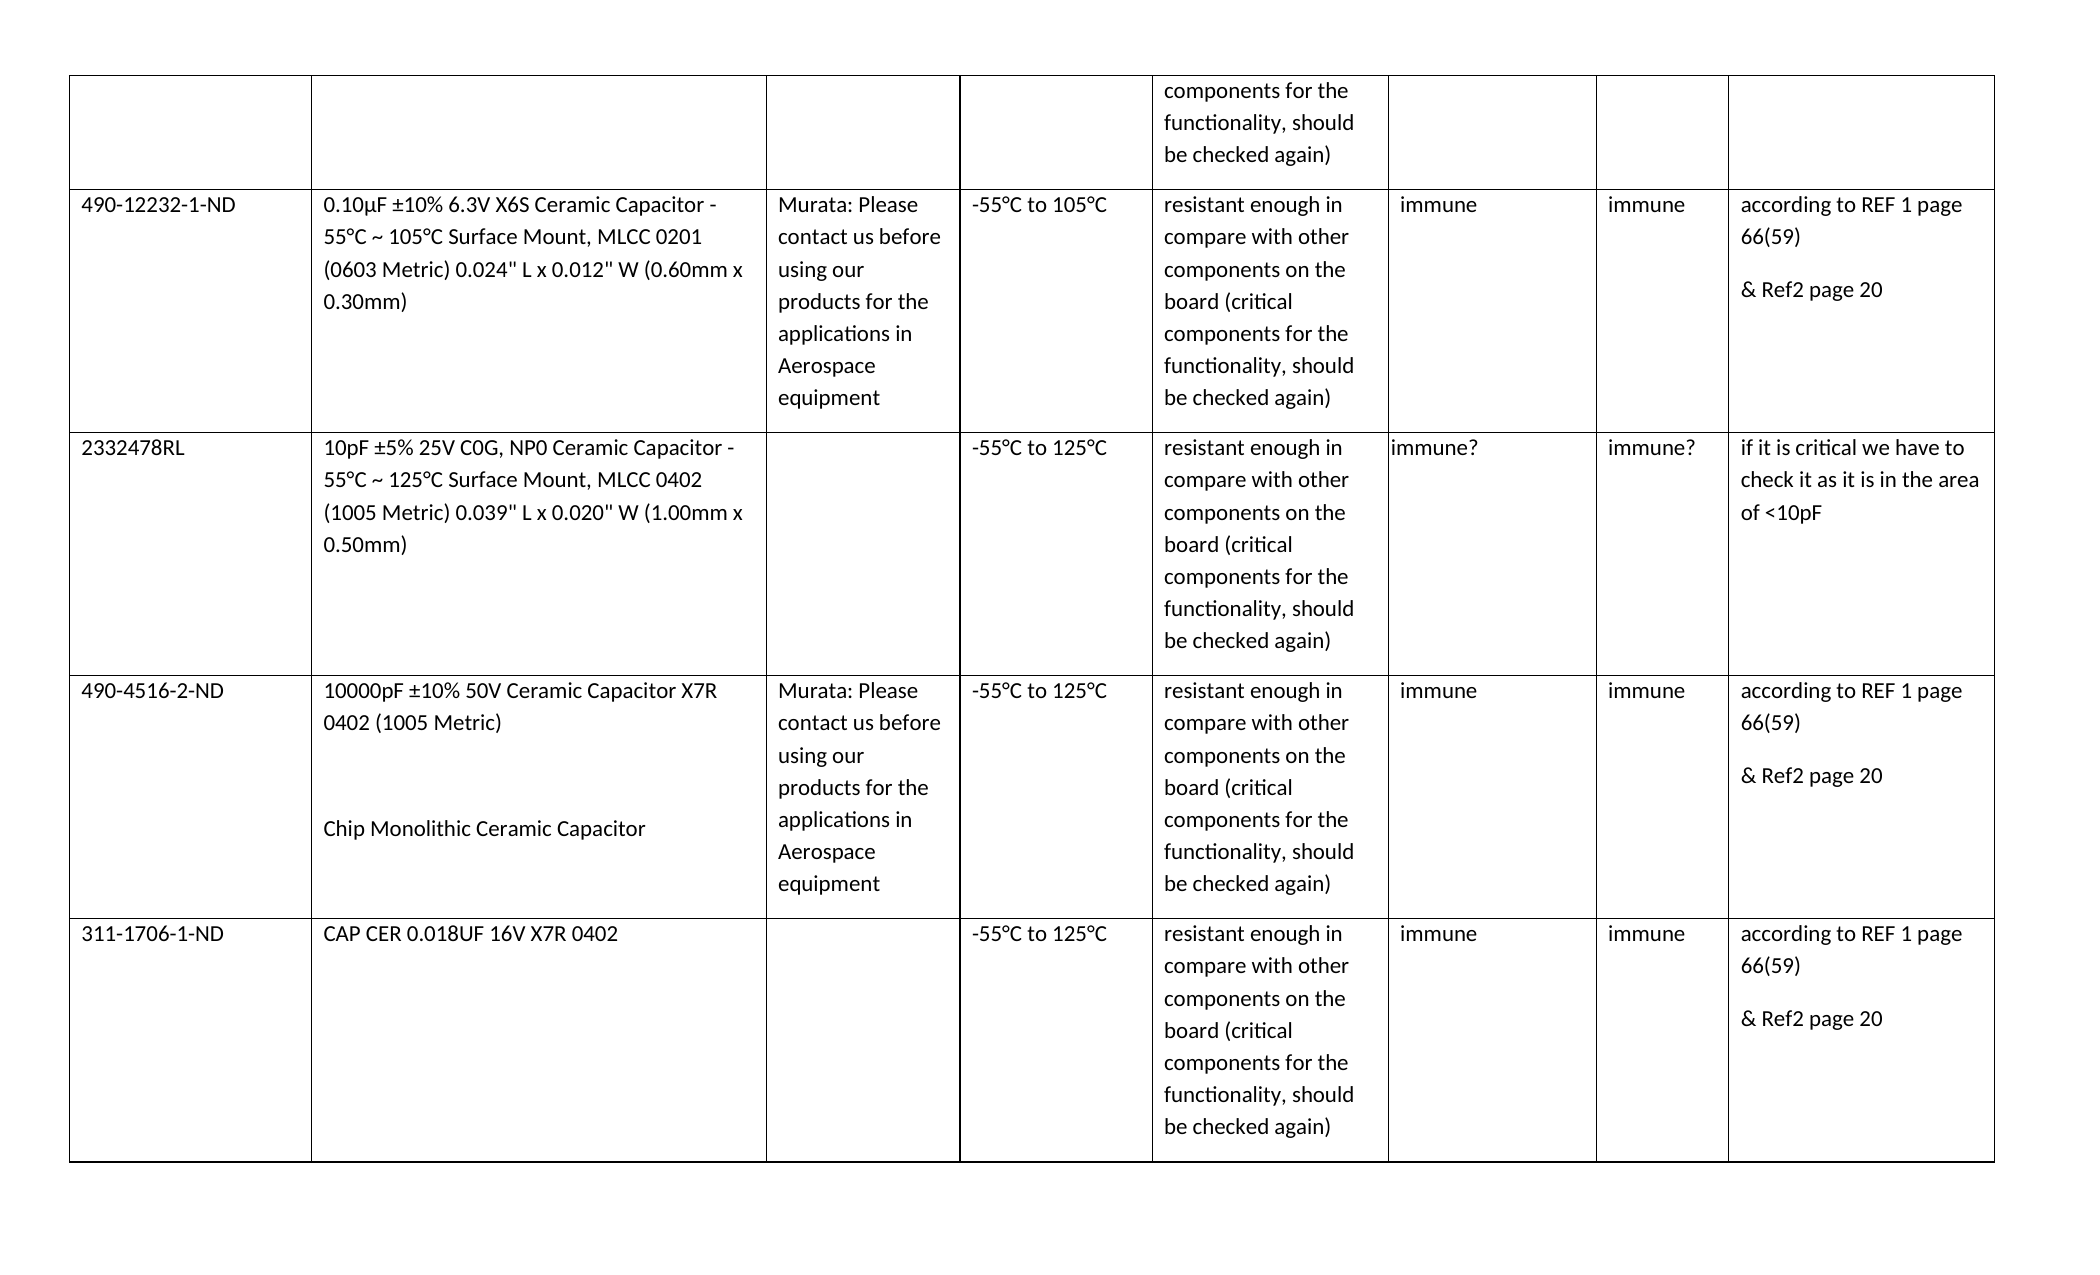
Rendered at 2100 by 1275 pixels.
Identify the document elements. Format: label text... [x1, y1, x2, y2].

table_cell according to REF 1 page 66(59) & Ref2 page 20 [1729, 676, 1994, 918]
table_cell immune [1389, 919, 1596, 1161]
table_cell according to REF 1 page 66(59) & Ref2 page 20 [1729, 190, 1994, 432]
table_cell immune [1597, 190, 1728, 432]
table_cell 490-4516-2-ND [70, 676, 311, 918]
table_cell 311-1706-1-ND [70, 919, 311, 1161]
table_cell [961, 76, 1152, 189]
table_cell immune [1389, 676, 1596, 918]
table_cell resistant enough in compare with other components on the board (critical components for the functionality, should be checked again) [1153, 190, 1388, 432]
table_cell -55°C to 105°C [961, 190, 1152, 432]
table_cell immune [1597, 919, 1728, 1161]
table_cell 10000pF ±10% 50V Ceramic Capacitor X7R 0402 (1005 Metric) Chip Monolithic Ceramic Capacitor [312, 676, 766, 918]
table_cell immune [1597, 676, 1728, 918]
table_cell according to REF 1 page 66(59) & Ref2 page 20 [1729, 919, 1994, 1161]
table_cell immune? [1389, 433, 1596, 675]
table_cell [1729, 76, 1994, 189]
table_cell -55°C to 125°C [961, 676, 1152, 918]
table_cell components for the functionality, should be checked again) [1153, 76, 1388, 189]
table_cell CAP CER 0.018UF 16V X7R 0402 [312, 919, 766, 1161]
table_cell [767, 433, 959, 675]
table_cell immune? [1597, 433, 1728, 675]
table_cell 10pF ±5% 25V C0G, NP0 Ceramic Capacitor -55°C ~ 125°C Surface Mount, MLCC 0402 (1005 Metric) 0.039" L x 0.020" W (1.00mm x 0.50mm) [312, 433, 766, 675]
table_cell if it is critical we have to check it as it is in the area of <10pF [1729, 433, 1994, 675]
table_cell [767, 919, 959, 1161]
table_cell resistant enough in compare with other components on the board (critical components for the functionality, should be checked again) [1153, 676, 1388, 918]
table_cell 2332478RL [70, 433, 311, 675]
table_cell 0.10µF ±10% 6.3V X6S Ceramic Capacitor -55°C ~ 105°C Surface Mount, MLCC 0201 (0603 Metric) 0.024" L x 0.012" W (0.60mm x 0.30mm) [312, 190, 766, 432]
table_cell -55°C to 125°C [961, 919, 1152, 1161]
table_cell [312, 76, 766, 189]
table_cell -55°C to 125°C [961, 433, 1152, 675]
table_cell 490-12232-1-ND [70, 190, 311, 432]
table_cell [1389, 76, 1596, 189]
table_cell Murata: Please contact us before using our products for the applications in Aerospace equipment [767, 676, 959, 918]
table_cell Murata: Please contact us before using our products for the applications in Aerospace equipment [767, 190, 959, 432]
table_cell resistant enough in compare with other components on the board (critical components for the functionality, should be checked again) [1153, 919, 1388, 1161]
table_cell [70, 76, 311, 189]
table_cell resistant enough in compare with other components on the board (critical components for the functionality, should be checked again) [1153, 433, 1388, 675]
table_cell [1597, 76, 1728, 189]
table_cell immune [1389, 190, 1596, 432]
table_cell [767, 76, 959, 189]
